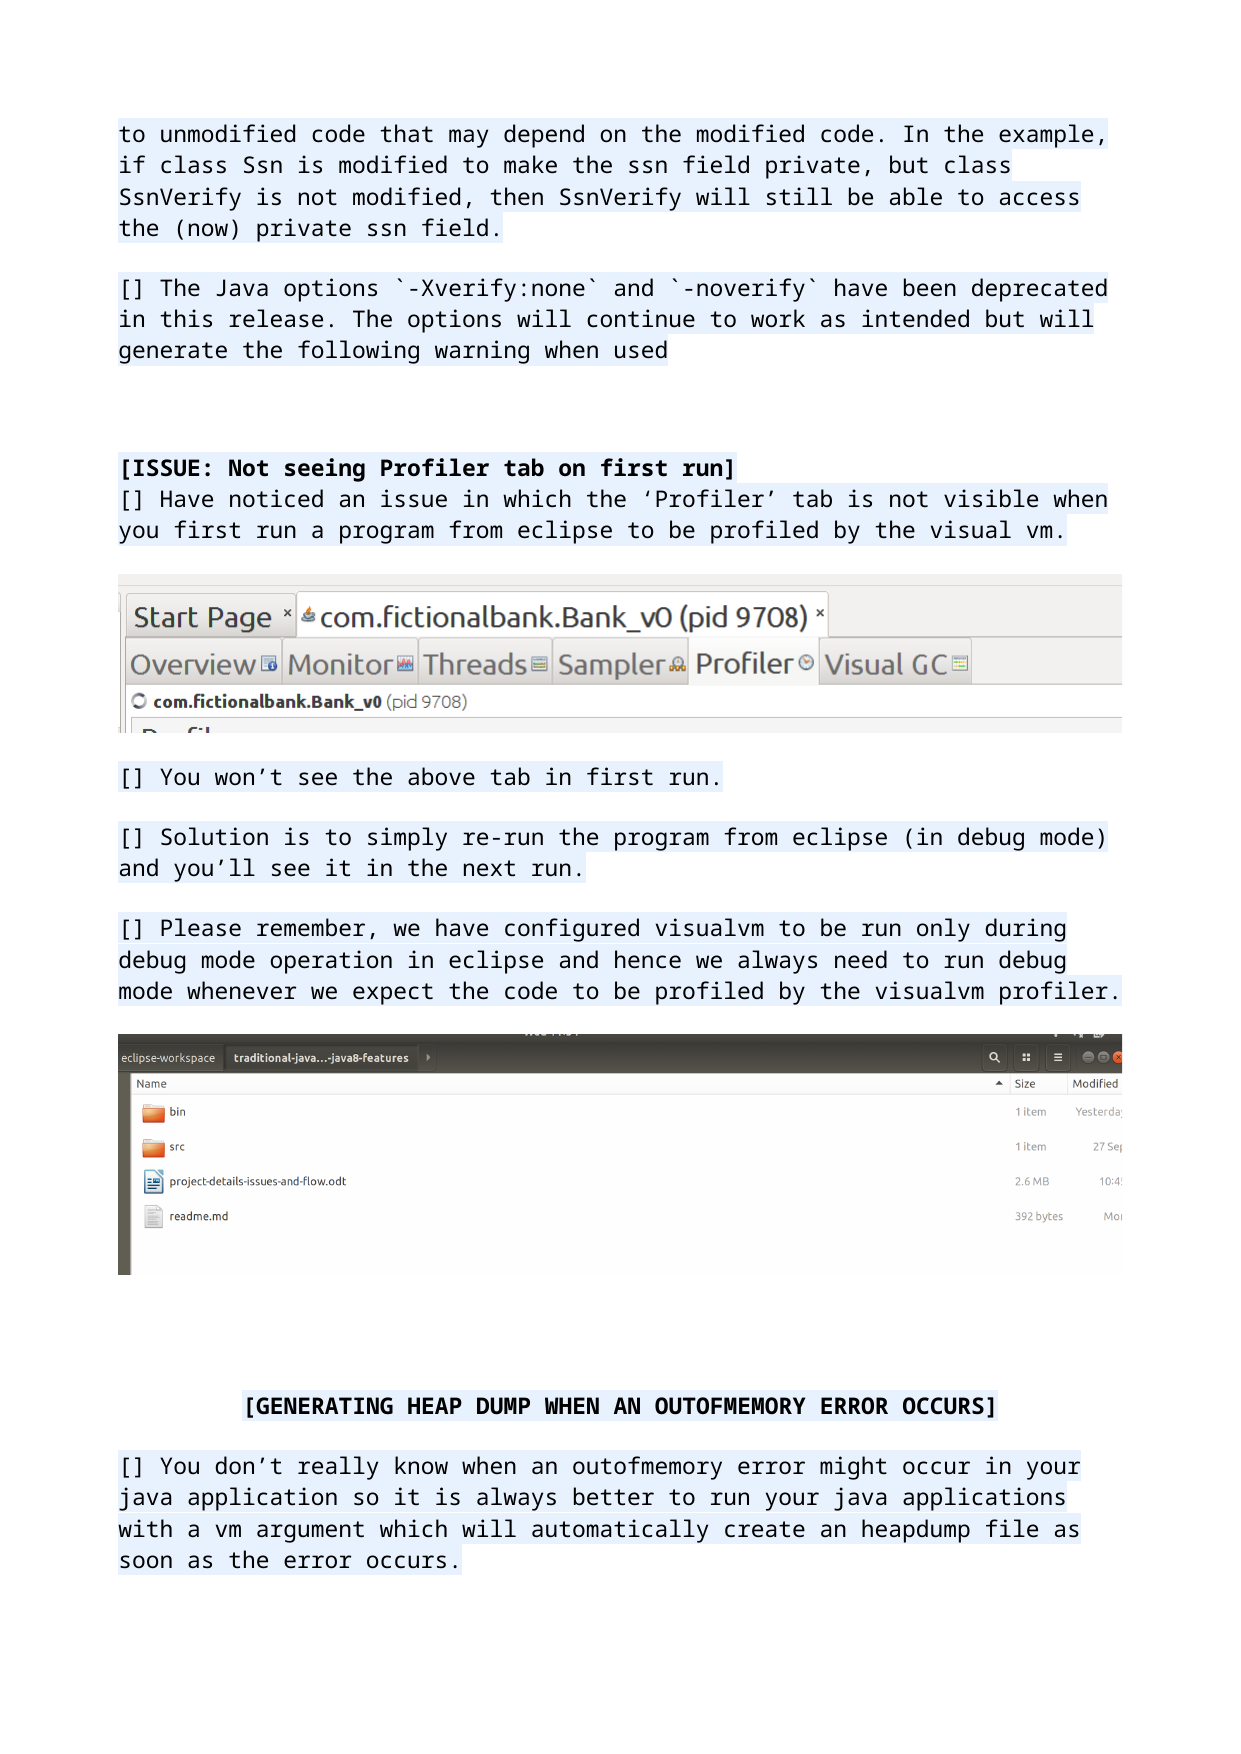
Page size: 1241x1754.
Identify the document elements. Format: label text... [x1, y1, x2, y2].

text [] You don’t really know when an outofmemory error might occur in your java application so it is always better to run your java applications with a vm argument which will automatically create an heapdump file as soon as the error occurs. [118, 1450, 1122, 1575]
text [ISSUE: Not seeing Profiler tab on first run] [118, 452, 1122, 483]
text [] Have noticed an issue in which the ‘Profiler’ tab is not visible when you first run a program from eclipse to be profiled by the visual vm. [118, 483, 1122, 546]
text [GENERATING HEAP DUMP WHEN AN OUTOFMEMORY ERROR OCCURS] [118, 1390, 1122, 1421]
text [] Please remember, we have configured visualvm to be run only during debug mode operation in eclipse and hence we always need to run debug mode whenever we expect the code to be profiled by the visualvm profiler. [118, 912, 1122, 1006]
text [] Solution is to simply re-run the program from eclipse (in debug mode) and you’ll see it in the next run. [118, 821, 1122, 883]
picture [118, 1034, 1123, 1275]
picture [118, 574, 1123, 733]
text [] The Java options `-Xverify:none` and `-noverify` have been deprecated in this release. The options will continue to work as intended but will generate the following warning when used [118, 272, 1122, 366]
text [] You won’t see the above tab in first run. [118, 761, 1122, 792]
text to unmodified code that may depend on the modified code. In the example, if class Ssn is modified to make the ssn field private, but class SsnVerify is not modified, then SsnVerify will still be able to access the (now) private ssn field. [118, 118, 1122, 243]
